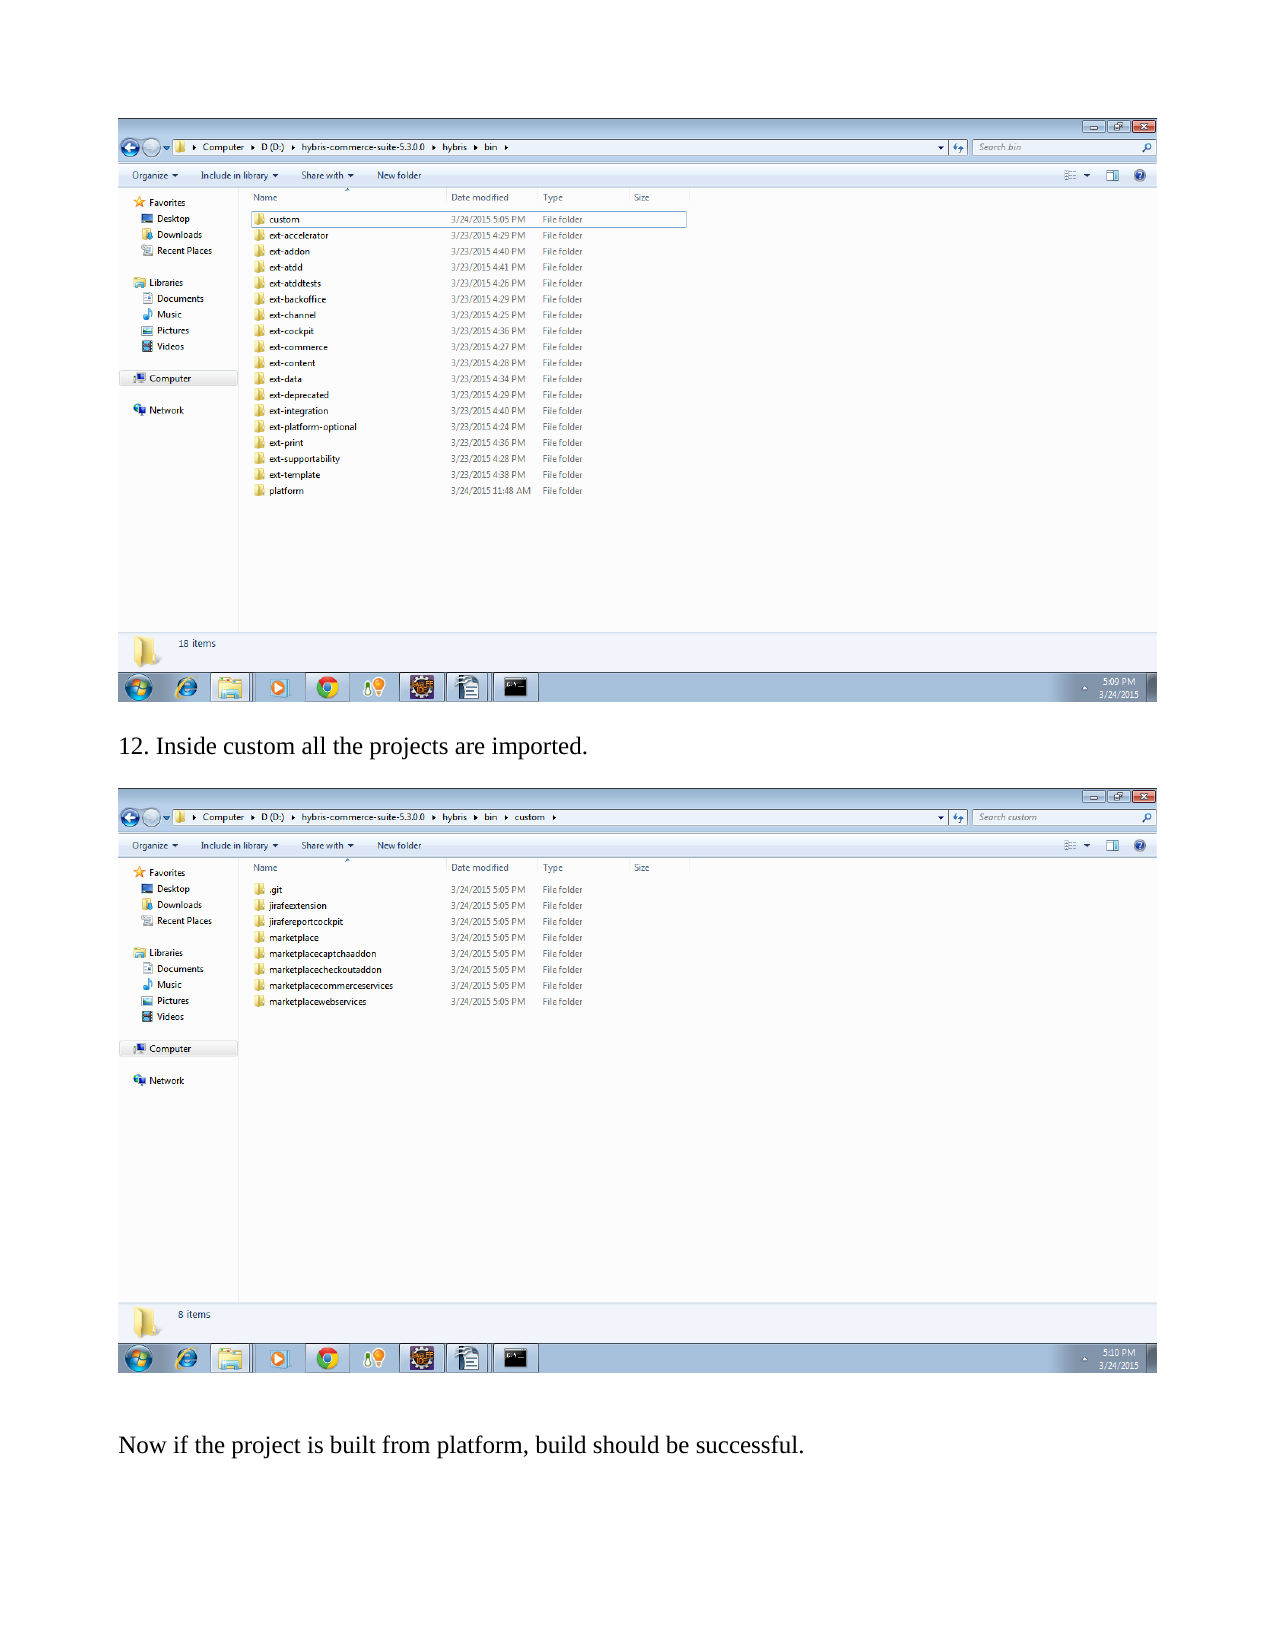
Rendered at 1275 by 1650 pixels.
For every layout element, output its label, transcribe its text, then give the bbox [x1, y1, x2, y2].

text 12. Inside custom all the projects are imported. [118, 731, 1157, 759]
text Now if the project is built from platform, build should be successful. [118, 1430, 1157, 1458]
picture [118, 118, 1157, 702]
picture [118, 788, 1157, 1373]
